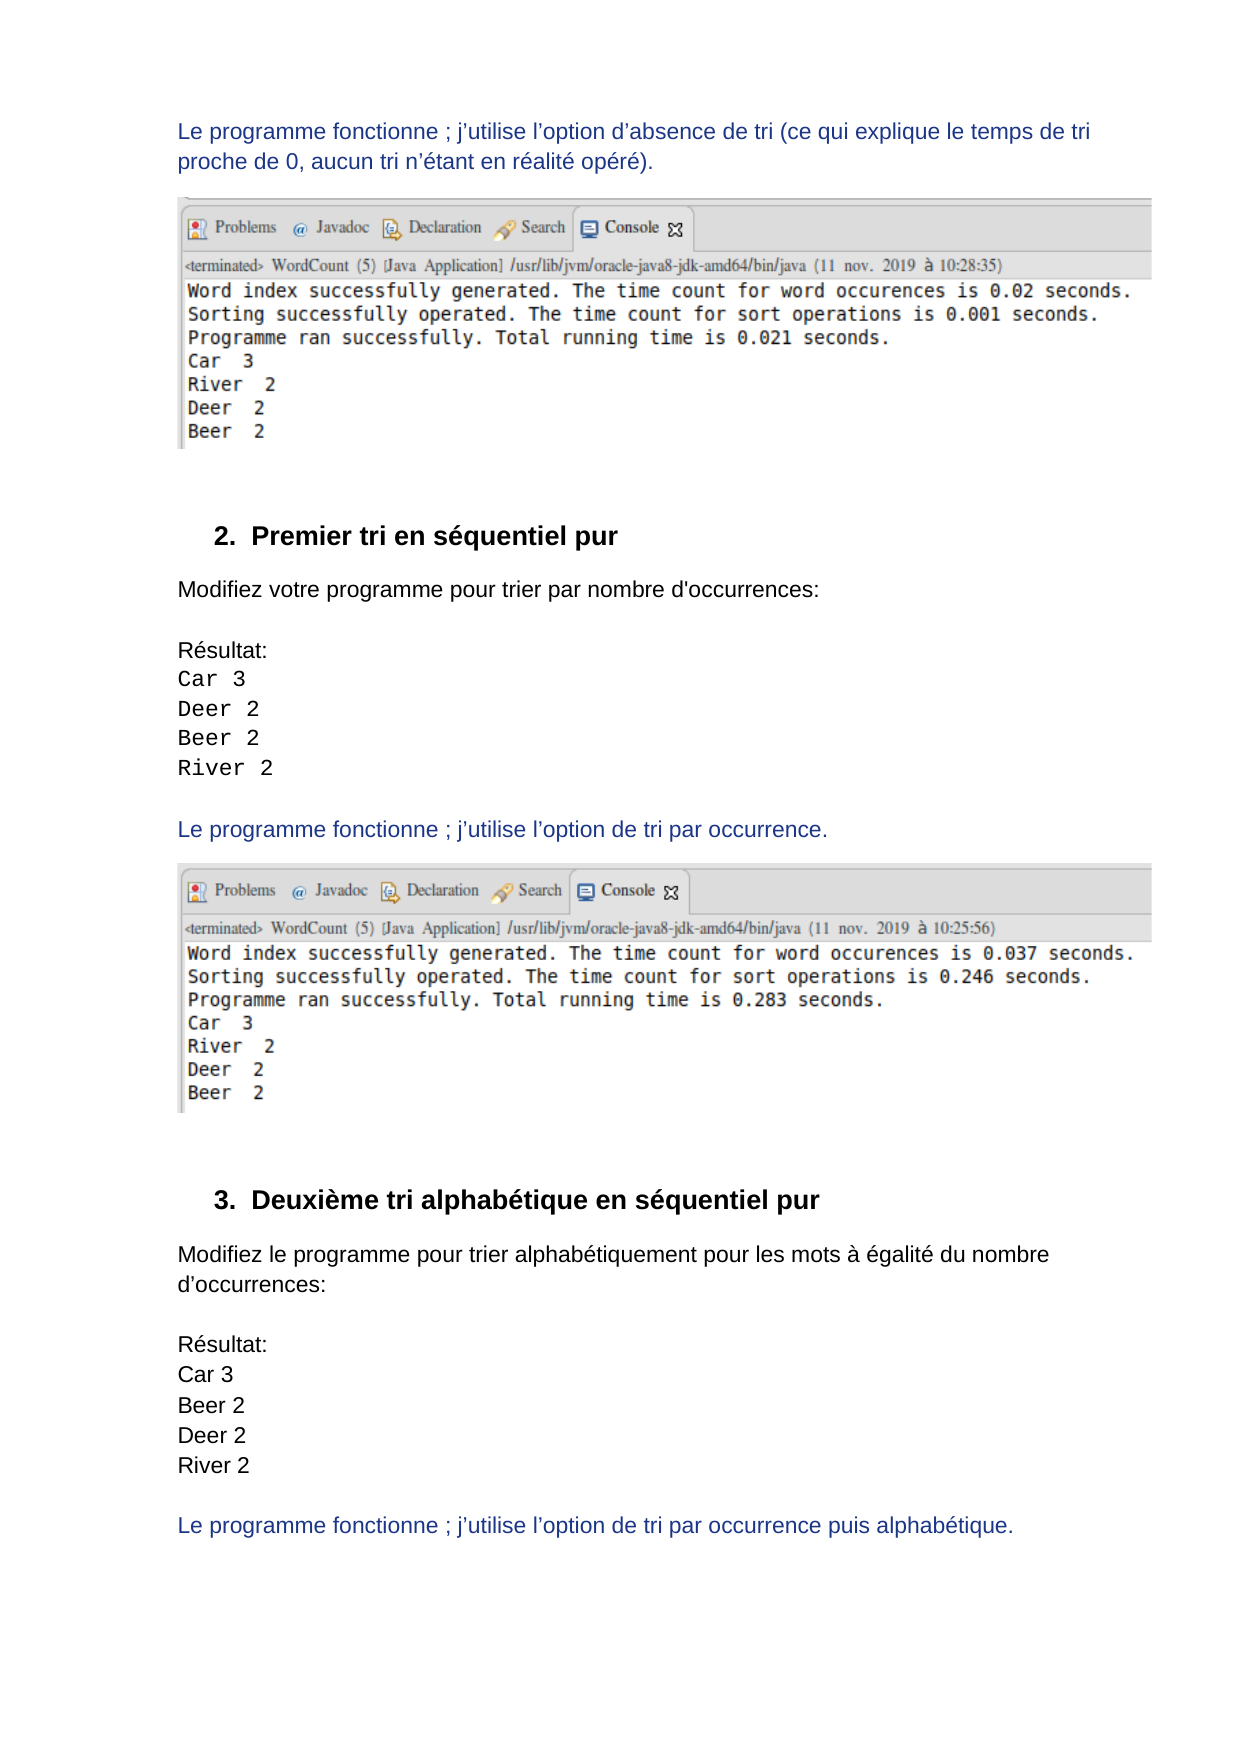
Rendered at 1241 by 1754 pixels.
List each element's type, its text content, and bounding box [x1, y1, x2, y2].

picture [177, 863, 1152, 1113]
text Car 3 [177, 667, 1152, 693]
text Deer 2 [177, 1422, 1152, 1448]
text Modifiez le programme pour trier alphabétiquement pour les mots à égalité du nombre d’occurrences: [177, 1241, 1152, 1297]
text Résultat: [177, 637, 1152, 663]
text Le programme fonctionne ; j’utilise l’option de tri par occurrence. [177, 816, 1152, 842]
text Résultat: [177, 1331, 1152, 1357]
text Le programme fonctionne ; j’utilise l’option de tri par occurrence puis alphabétique. [177, 1512, 1152, 1539]
text Deer 2 [177, 697, 1152, 723]
subtitle Deuxième tri alphabétique en séquentiel pur [213, 1184, 1152, 1215]
text River 2 [177, 1452, 1152, 1478]
text Beer 2 [177, 1392, 1152, 1418]
text Modifiez votre programme pour trier par nombre d'occurrences: [177, 576, 1152, 603]
subtitle Premier tri en séquentiel pur [213, 520, 1152, 551]
text Beer 2 [177, 727, 1152, 753]
picture [177, 197, 1152, 449]
text Car 3 [177, 1361, 1152, 1388]
text Le programme fonctionne ; j’utilise l’option d’absence de tri (ce qui explique le temps de tri proche de 0, aucun tri n’étant en réalité opéré). [177, 118, 1152, 175]
text River 2 [177, 756, 1152, 782]
